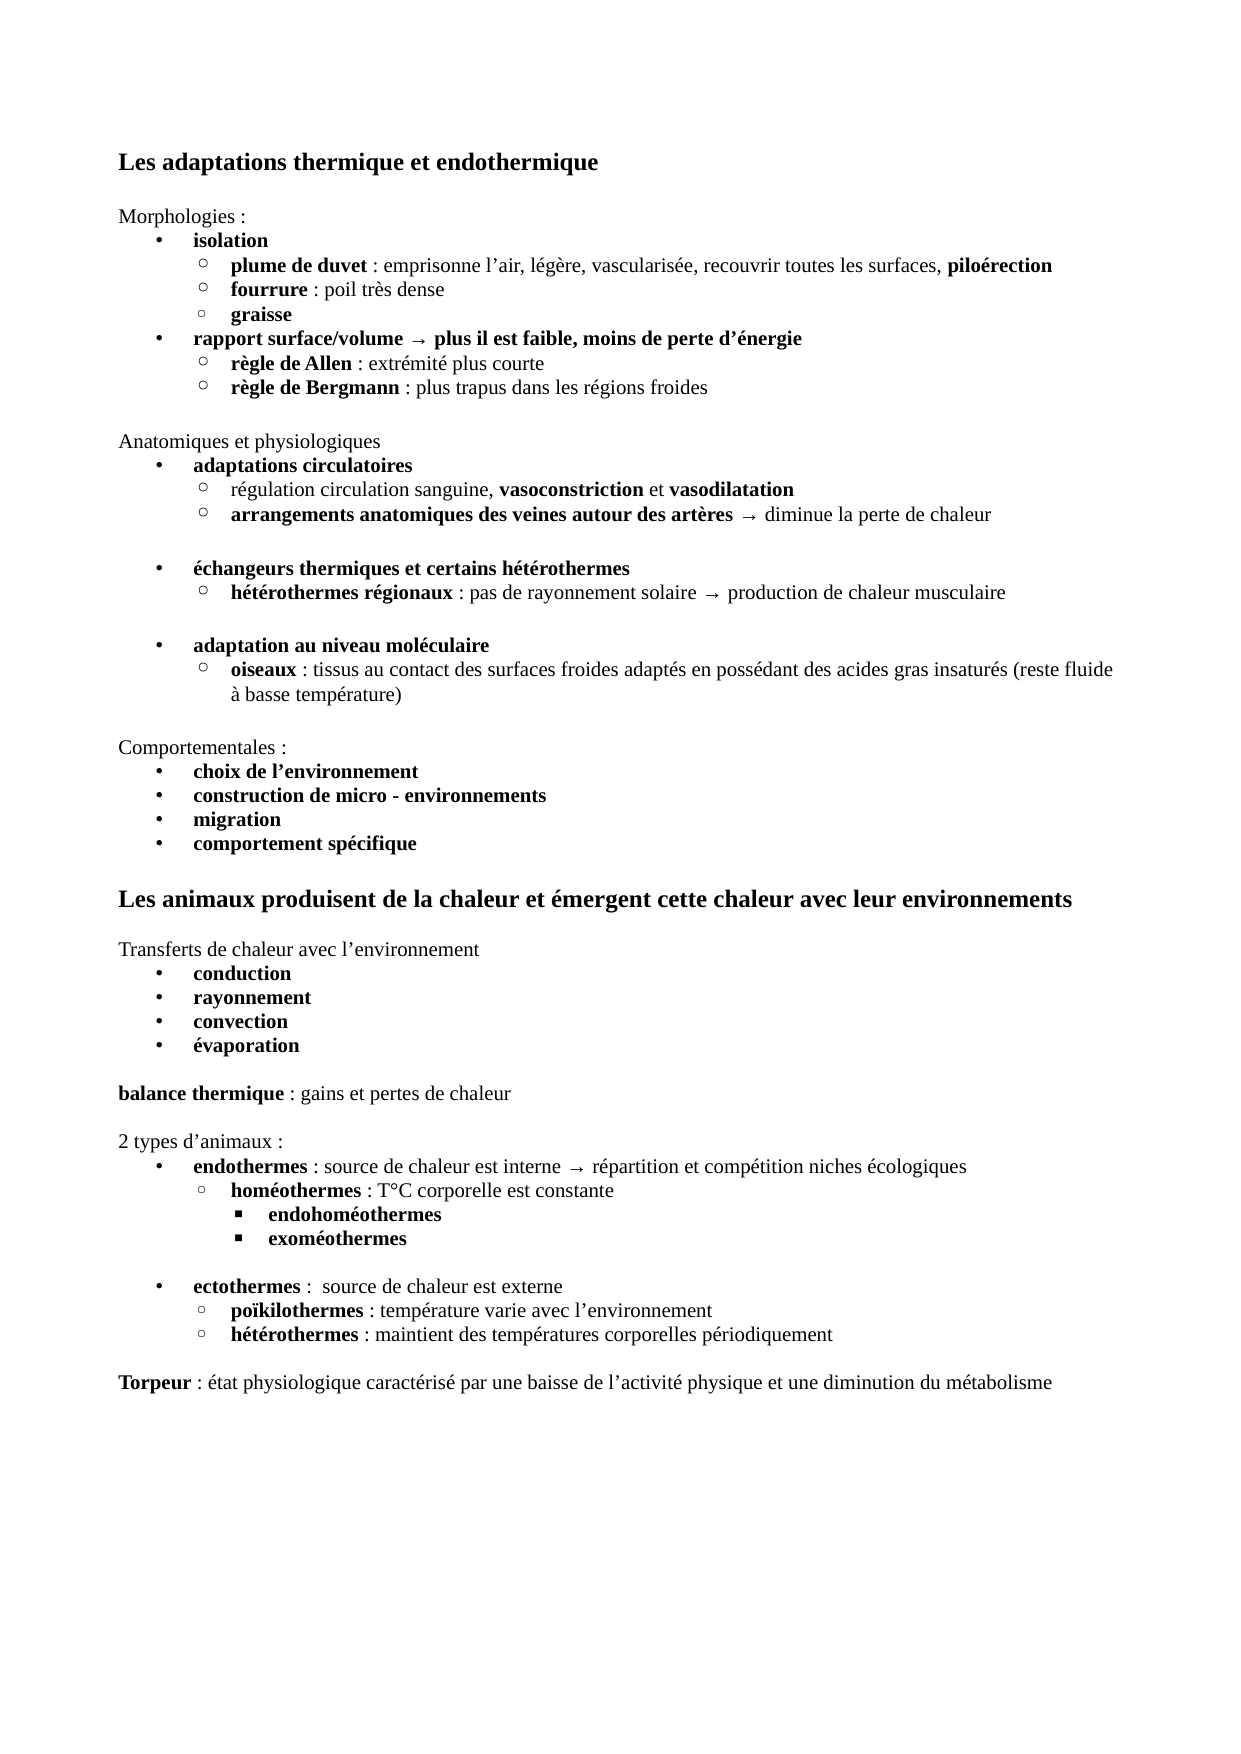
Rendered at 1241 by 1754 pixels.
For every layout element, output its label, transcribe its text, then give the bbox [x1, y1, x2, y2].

list poïkilothermes : température varie avec l’environnement [193, 1298, 1122, 1322]
list échangeurs thermiques et certains hétérothermes [156, 556, 1122, 580]
text Morphologies : [118, 204, 1122, 228]
list choix de l’environnement [156, 759, 1122, 783]
list hétérothermes régionaux : pas de rayonnement solaire → production de chaleur musculaire [193, 580, 1122, 604]
list isolation [156, 228, 1122, 252]
list règle de Bergmann : plus trapus dans les régions froides [193, 375, 1122, 400]
list migration [156, 807, 1122, 831]
list règle de Allen : extrémité plus courte [193, 350, 1122, 375]
list évaporation [156, 1033, 1122, 1057]
list endothermes : source de chaleur est interne → répartition et compétition niches écologiques [156, 1153, 1122, 1178]
list convection [156, 1009, 1122, 1033]
list comportement spécifique [156, 831, 1122, 855]
list endohoméothermes [231, 1202, 1122, 1226]
text Transferts de chaleur avec l’environnement [118, 937, 1122, 961]
list exoméothermes [231, 1226, 1122, 1250]
list homéothermes : T°C corporelle est constante [193, 1178, 1122, 1202]
list oiseaux : tissus au contact des surfaces froides adaptés en possédant des acides gras insaturés (reste fluide à basse température) [193, 657, 1122, 706]
text 2 types d’animaux : [118, 1129, 1122, 1153]
text Torpeur : état physiologique caractérisé par une baisse de l’activité physique et une diminution du métabolisme [118, 1370, 1122, 1394]
list adaptations circulatoires [156, 453, 1122, 477]
text Les adaptations thermique et endothermique [118, 147, 1122, 176]
list hétérothermes : maintient des températures corporelles périodiquement [193, 1322, 1122, 1346]
list graisse [193, 302, 1122, 326]
list régulation circulation sanguine, vasoconstriction et vasodilatation [193, 477, 1122, 502]
list ectothermes : source de chaleur est externe [156, 1274, 1122, 1298]
list rayonnement [156, 985, 1122, 1009]
list construction de micro - environnements [156, 783, 1122, 807]
list fourrure : poil très dense [193, 277, 1122, 302]
list adaptation au niveau moléculaire [156, 633, 1122, 657]
text balance thermique : gains et pertes de chaleur [118, 1081, 1122, 1105]
text Anatomiques et physiologiques [118, 429, 1122, 453]
text Les animaux produisent de la chaleur et émergent cette chaleur avec leur environnements [118, 884, 1122, 913]
list conduction [156, 961, 1122, 985]
list plume de duvet : emprisonne l’air, légère, vascularisée, recouvrir toutes les surfaces, piloérection [193, 252, 1122, 277]
list rapport surface/volume → plus il est faible, moins de perte d’énergie [156, 326, 1122, 350]
text Comportementales : [118, 735, 1122, 759]
list arrangements anatomiques des veines autour des artères → diminue la perte de chaleur [193, 502, 1122, 527]
